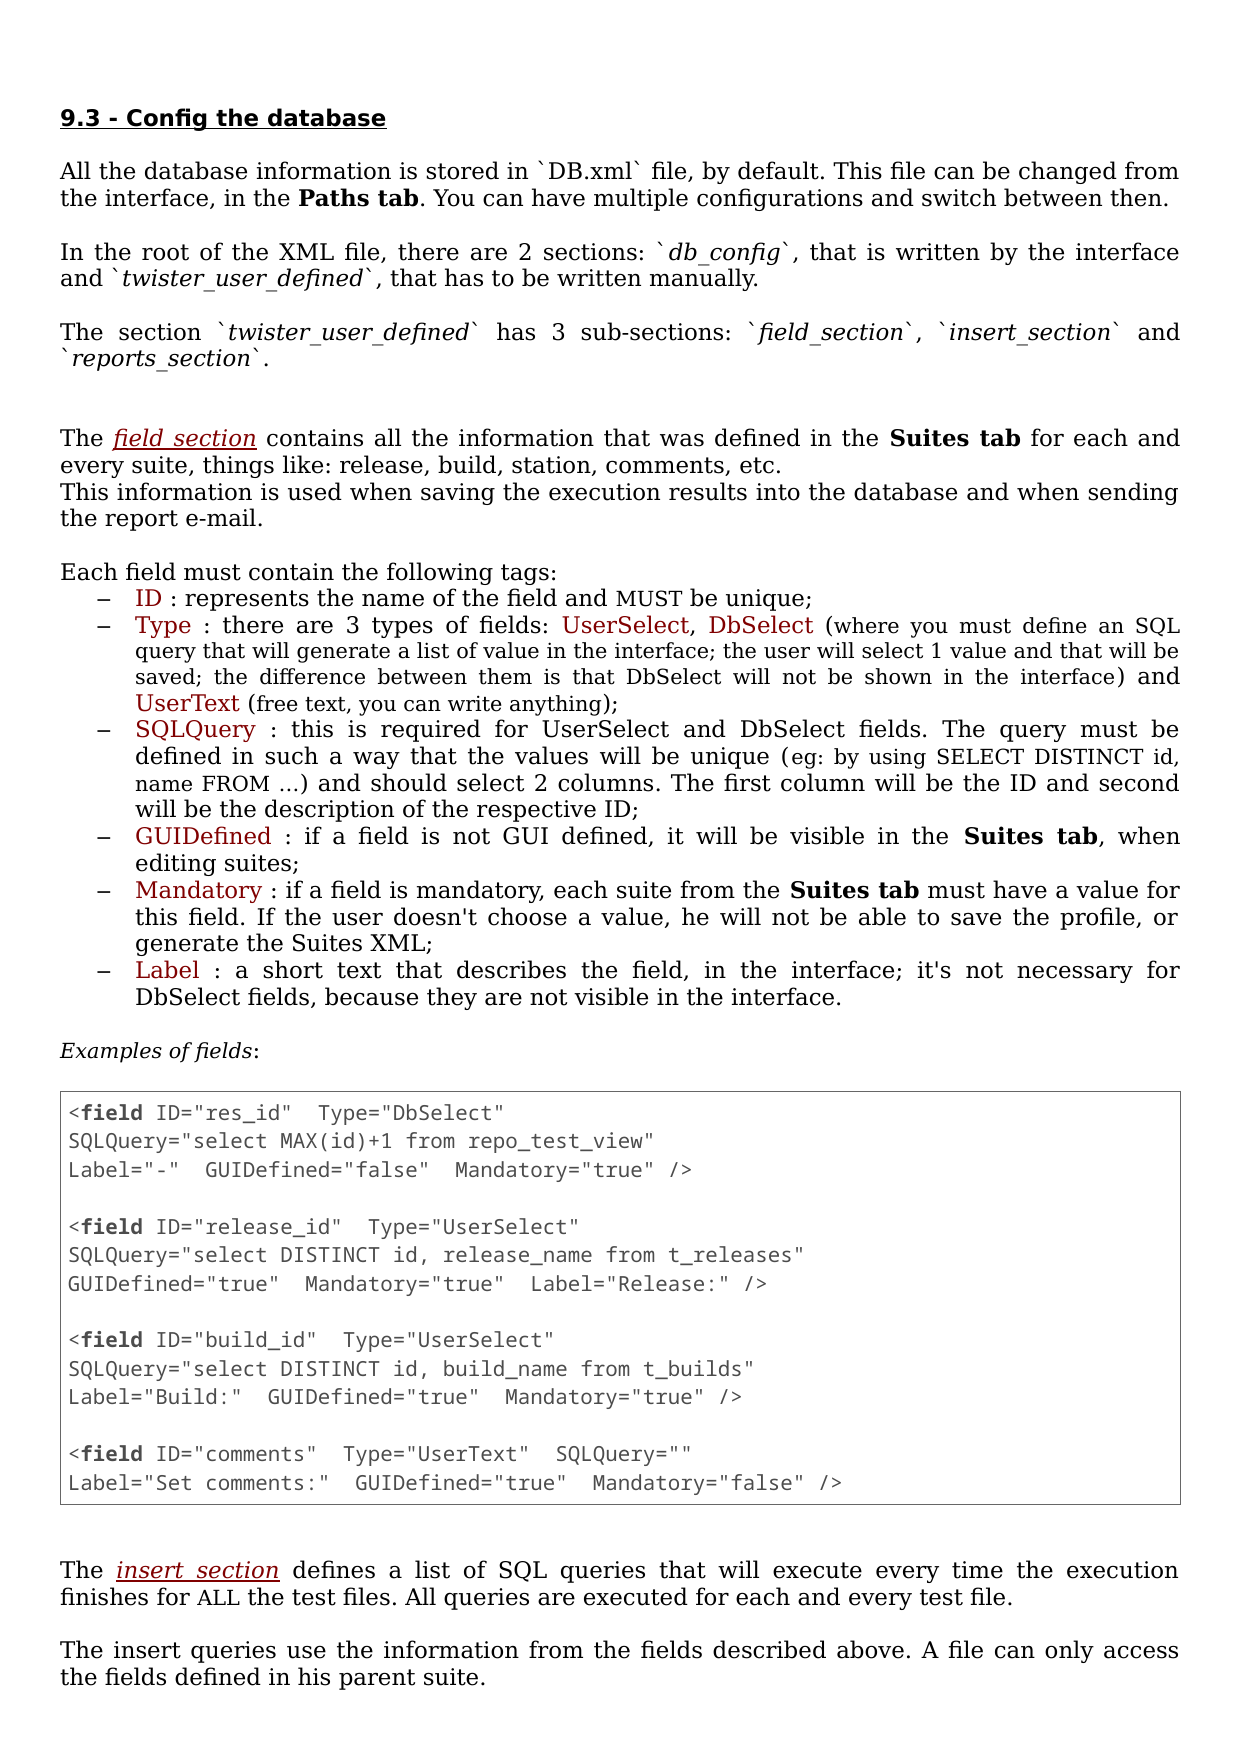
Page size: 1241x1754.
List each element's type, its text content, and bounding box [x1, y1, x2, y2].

list SQLQuery : this is required for UserSelect and DbSelect fields. The query must be defined in such a way that the values will be unique (eg: by using SELECT DISTINCT id, name FROM …) and should select 2 columns. The first column will be the ID and second will be the description of the respective ID; [97, 717, 1181, 823]
text 9.3 - Config the database [60, 105, 1181, 132]
text <field ID="release_id" Type="UserSelect" [61, 1204, 1180, 1233]
text <field ID="comments" Type="UserText" SQLQuery="" [61, 1432, 1180, 1460]
text SQLQuery="select DISTINCT id, release_name from t_releases" [61, 1233, 1180, 1261]
text SQLQuery="select DISTINCT id, build_name from t_builds" [61, 1346, 1180, 1375]
list Label : a short text that describes the field, in the interface; it's not necessary for DbSelect fields, because they are not visible in the interface. [97, 957, 1181, 1011]
list GUIDefined : if a field is not GUI defined, it will be visible in the Suites tab, when editing suites; [97, 823, 1181, 877]
list ID : represents the name of the field and MUST be unique; [97, 586, 1181, 612]
text The section `twister_user_defined` has 3 sub-sections: `field_section`, `insert_section` and `reports_section`. [60, 319, 1181, 372]
text Examples of fields: [60, 1037, 1181, 1064]
text Each field must contain the following tags: [60, 559, 1181, 586]
text The insert section defines a list of SQL queries that will execute every time the execution finishes for ALL the test files. All queries are executed for each and every test file. [60, 1557, 1181, 1611]
text This information is used when saving the execution results into the database and when sending the report e-mail. [60, 479, 1181, 532]
text <field ID="build_id" Type="UserSelect" [61, 1318, 1180, 1346]
text The field section contains all the information that was defined in the Suites tab for each and every suite, things like: release, build, station, comments, etc. [60, 425, 1181, 479]
text GUIDefined="true" Mandatory="true" Label="Release:" /> [61, 1261, 1180, 1297]
text <field ID="res_id" Type="DbSelect" [61, 1092, 1180, 1119]
text All the database information is stored in `DB.xml` file, by default. This file can be changed from the interface, in the Paths tab. You can have multiple configurations and switch between then. [60, 158, 1181, 212]
text Label="Set comments:" GUIDefined="true" Mandatory="false" /> [61, 1460, 1180, 1504]
text The insert queries use the information from the fields described above. A file can only access the fields defined in his parent suite. [60, 1637, 1181, 1691]
text SQLQuery="select MAX(id)+1 from repo_test_view" [61, 1119, 1180, 1147]
list Mandatory : if a field is mandatory, each suite from the Suites tab must have a value for this field. If the user doesn't choose a value, he will not be able to save the profile, or generate the Suites XML; [97, 877, 1181, 957]
text Label="-" GUIDefined="false" Mandatory="true" /> [61, 1147, 1180, 1183]
list Type : there are 3 types of fields: UserSelect, DbSelect (where you must define an SQL query that will generate a list of value in the interface; the user will select 1 value and that will be saved; the difference between them is that DbSelect will not be shown in the interface) and UserText (free text, you can write anything); [97, 612, 1181, 717]
text In the root of the XML file, there are 2 sections: `db_config`, that is written by the interface and `twister_user_defined`, that has to be written manually. [60, 239, 1181, 292]
text Label="Build:" GUIDefined="true" Mandatory="true" /> [61, 1375, 1180, 1411]
